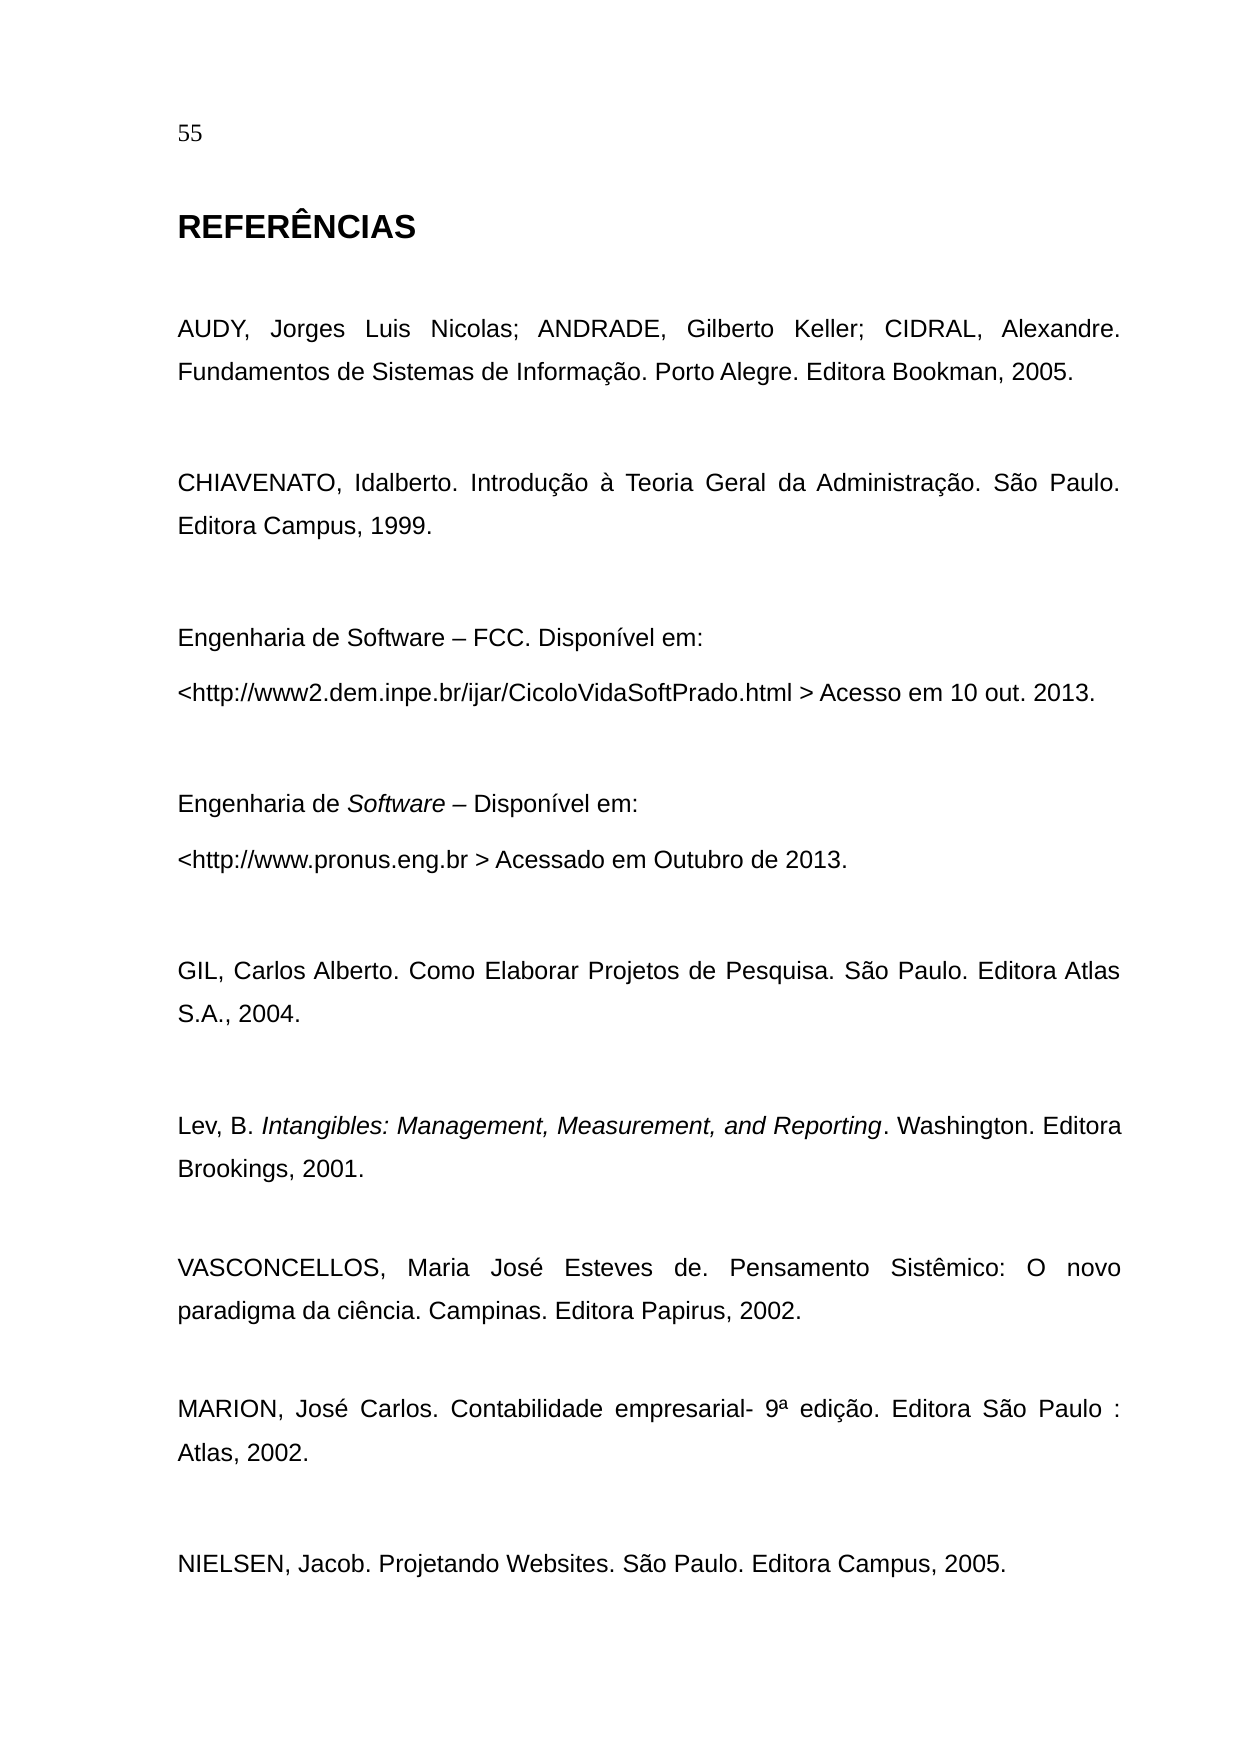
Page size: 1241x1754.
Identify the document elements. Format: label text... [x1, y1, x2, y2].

text <http://www2.dem.inpe.br/ijar/CicoloVidaSoftPrado.html > Acesso em 10 out. 2013. [177, 678, 1122, 707]
text NIELSEN, Jacob. Projetando Websites. São Paulo. Editora Campus, 2005. [177, 1549, 1122, 1578]
text GIL, Carlos Alberto. Como Elaborar Projetos de Pesquisa. São Paulo. Editora Atlas S.A., 2004. [177, 956, 1122, 1028]
text Lev, B. Intangibles: Management, Measurement, and Reporting. Washington. Editora Brookings, 2001. [177, 1111, 1122, 1183]
text <http://www.pronus.eng.br > Acessado em Outubro de 2013. [177, 845, 1122, 874]
text VASCONCELLOS, Maria José Esteves de. Pensamento Sistêmico: O novo paradigma da ciência. Campinas. Editora Papirus, 2002. [177, 1253, 1122, 1324]
text AUDY, Jorges Luis Nicolas; ANDRADE, Gilberto Keller; CIDRAL, Alexandre. Fundamentos de Sistemas de Informação. Porto Alegre. Editora Bookman, 2005. [177, 314, 1122, 386]
text Engenharia de Software – FCC. Disponível em: [177, 623, 1122, 651]
text MARION, José Carlos. Contabilidade empresarial- 9ª edição. Editora São Paulo : Atlas, 2002. [177, 1394, 1122, 1466]
text CHIAVENATO, Idalberto. Introdução à Teoria Geral da Administração. São Paulo. Editora Campus, 1999. [177, 468, 1122, 540]
text Engenharia de Software – Disponível em: [177, 789, 1122, 818]
subtitle Referências [177, 207, 1122, 245]
